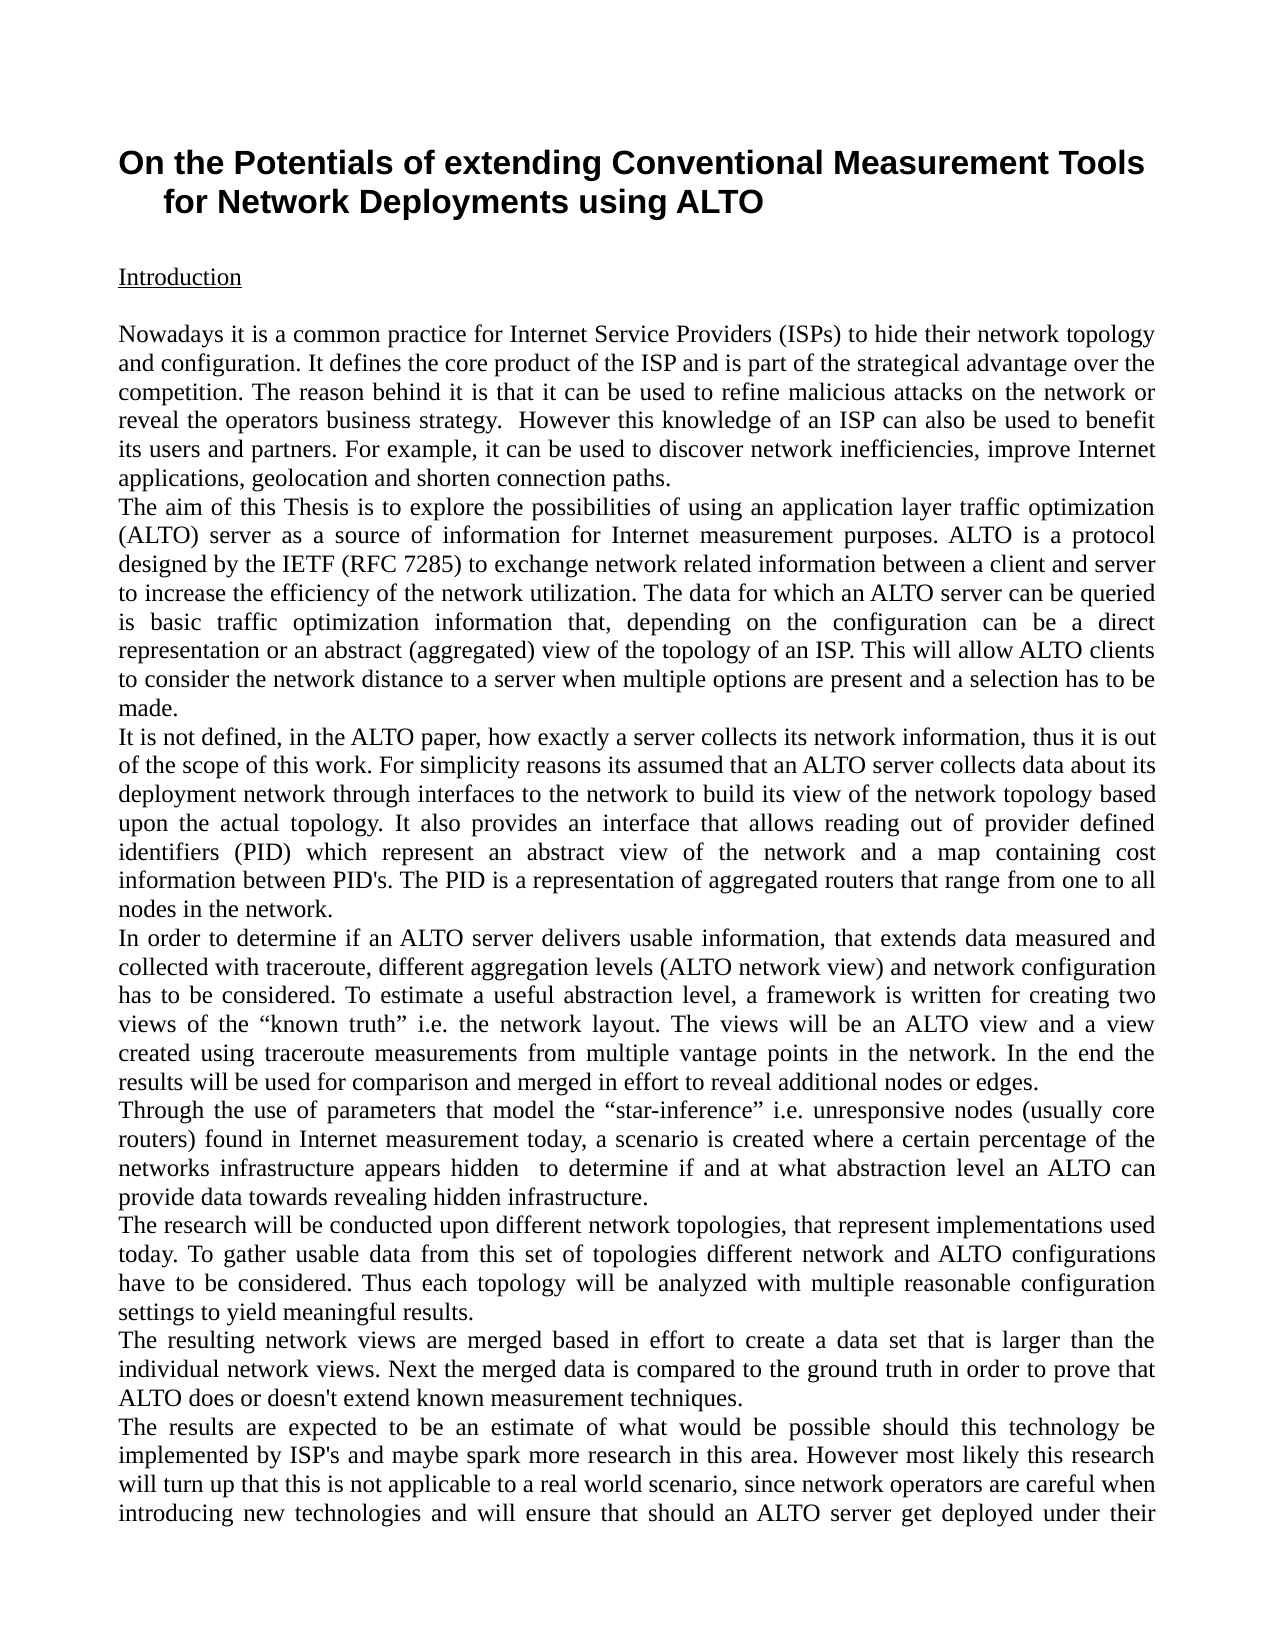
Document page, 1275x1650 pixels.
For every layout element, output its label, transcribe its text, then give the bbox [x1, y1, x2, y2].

subtitle On the Potentials of extending Conventional Measurement Tools for Network Deployments using ALTO [118, 143, 1157, 220]
text Introduction [118, 262, 1157, 290]
text In order to determine if an ALTO server delivers usable information, that extends data measured and collected with traceroute, different aggregation levels (ALTO network view) and network configuration has to be considered. To estimate a useful abstraction level, a framework is written for creating two views of the “known truth” i.e. the network layout. The views will be an ALTO view and a view created using traceroute measurements from multiple vantage points in the network. In the end the results will be used for comparison and merged in effort to reveal additional nodes or edges. [118, 923, 1157, 1095]
text The resulting network views are merged based in effort to create a data set that is larger than the individual network views. Next the merged data is compared to the ground truth in order to prove that ALTO does or doesn't extend known measurement techniques. [118, 1325, 1157, 1412]
text Through the use of parameters that model the “star-inference” i.e. unresponsive nodes (usually core routers) found in Internet measurement today, a scenario is created where a certain percentage of the networks infrastructure appears hidden to determine if and at what abstraction level an ALTO can provide data towards revealing hidden infrastructure. [118, 1095, 1157, 1210]
text The aim of this Thesis is to explore the possibilities of using an application layer traffic optimization (ALTO) server as a source of information for Internet measurement purposes. ALTO is a protocol designed by the IETF (RFC 7285) to exchange network related information between a client and server to increase the efficiency of the network utilization. The data for which an ALTO server can be queried is basic traffic optimization information that, depending on the configuration can be a direct representation or an abstract (aggregated) view of the topology of an ISP. This will allow ALTO clients to consider the network distance to a server when multiple options are present and a selection has to be made. [118, 492, 1157, 722]
text It is not defined, in the ALTO paper, how exactly a server collects its network information, thus it is out of the scope of this work. For simplicity reasons its assumed that an ALTO server collects data about its deployment network through interfaces to the network to build its view of the network topology based upon the actual topology. It also provides an interface that allows reading out of provider defined identifiers (PID) which represent an abstract view of the network and a map containing cost information between PID's. The PID is a representation of aggregated routers that range from one to all nodes in the network. [118, 722, 1157, 923]
text The research will be conducted upon different network topologies, that represent implementations used today. To gather usable data from this set of topologies different network and ALTO configurations have to be considered. Thus each topology will be analyzed with multiple reasonable configuration settings to yield meaningful results. [118, 1210, 1157, 1325]
text Nowadays it is a common practice for Internet Service Providers (ISPs) to hide their network topology and configuration. It defines the core product of the ISP and is part of the strategical advantage over the competition. The reason behind it is that it can be used to refine malicious attacks on the network or reveal the operators business strategy. However this knowledge of an ISP can also be used to benefit its users and partners. For example, it can be used to discover network inefficiencies, improve Internet applications, geolocation and shorten connection paths. [118, 319, 1157, 492]
text The results are expected to be an estimate of what would be possible should this technology be implemented by ISP's and maybe spark more research in this area. However most likely this research will turn up that this is not applicable to a real world scenario, since network operators are careful when introducing new technologies and will ensure that should an ALTO server get deployed under their [118, 1412, 1157, 1527]
